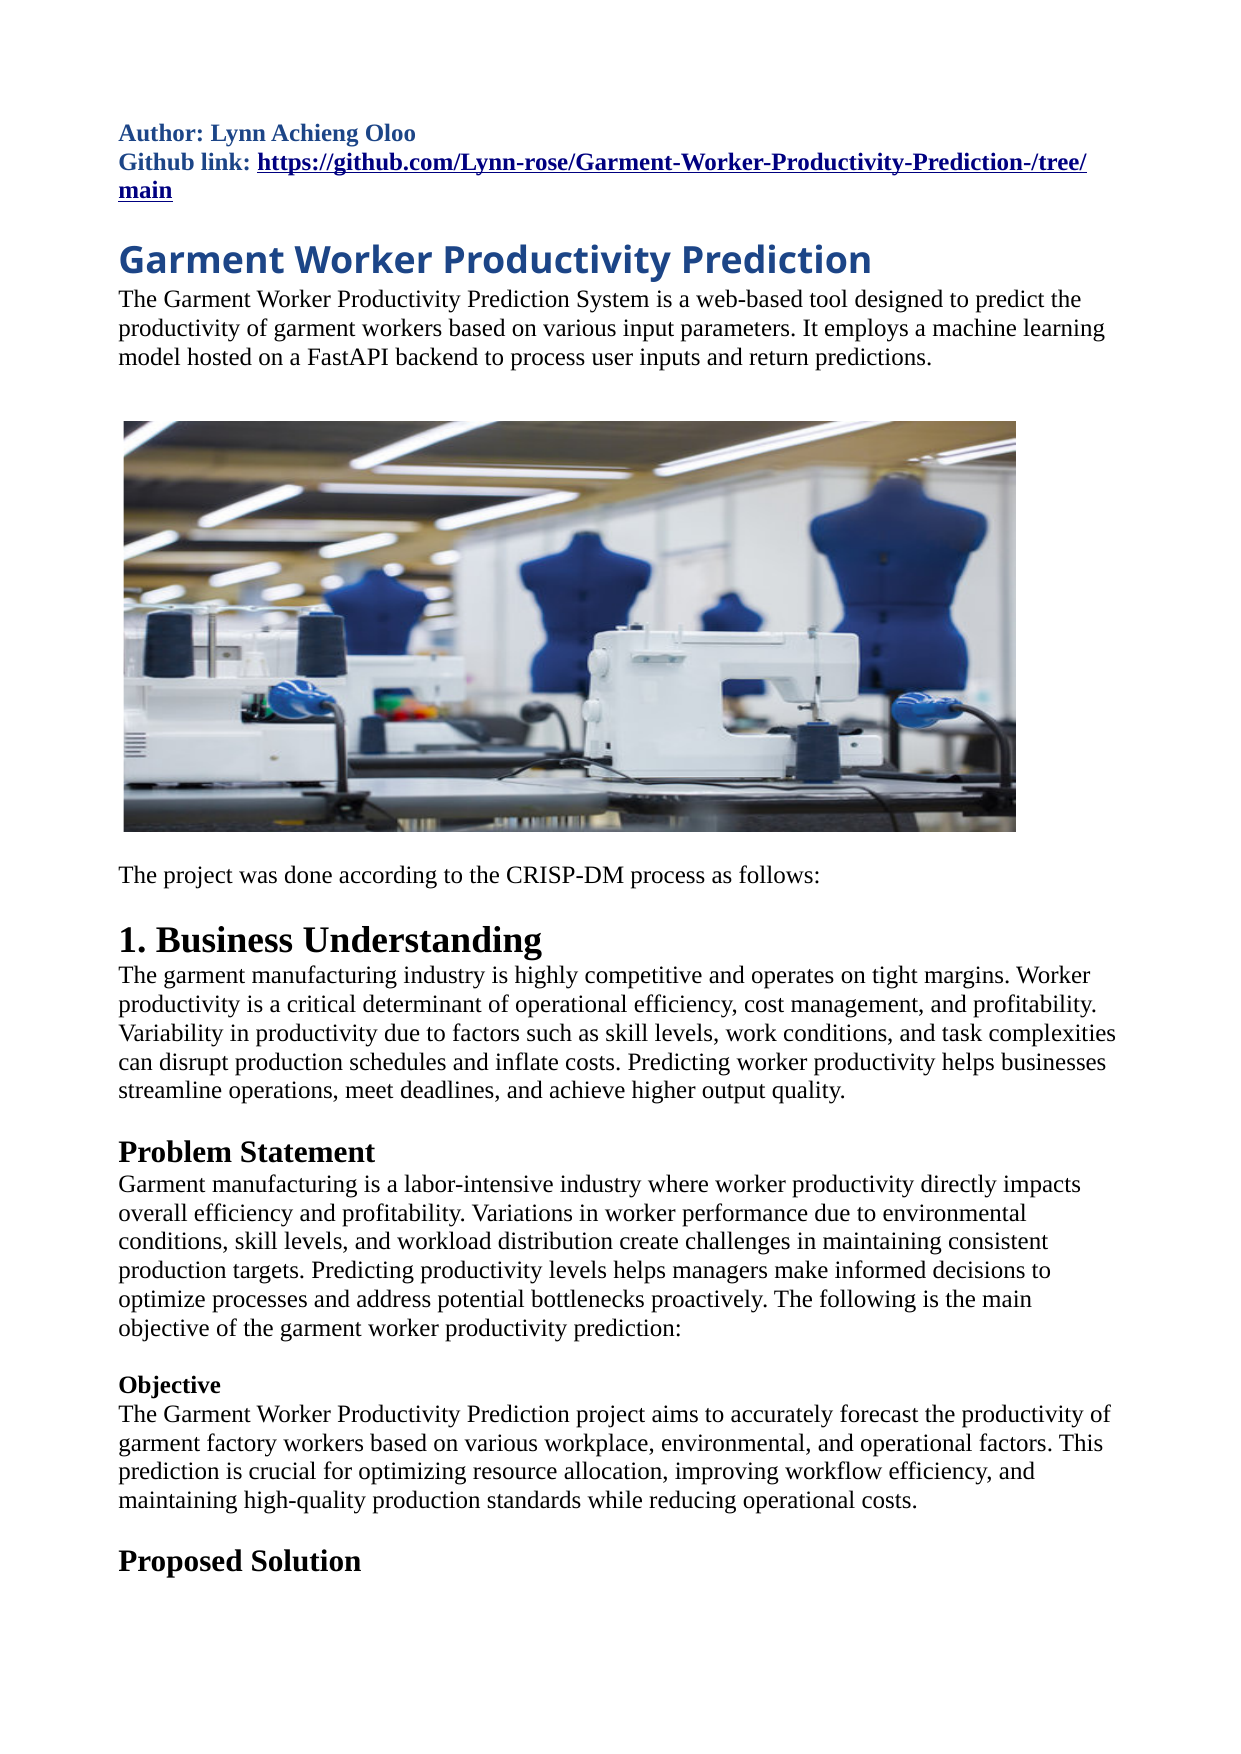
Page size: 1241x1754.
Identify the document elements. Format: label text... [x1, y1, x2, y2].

text Objective The Garment Worker Productivity Prediction project aims to accurately forecast the productivity of garment factory workers based on various workplace, environmental, and operational factors. This prediction is crucial for optimizing resource allocation, improving workflow efficiency, and maintaining high-quality production standards while reducing operational costs. [118, 1370, 1122, 1514]
text Github link: https://github.com/Lynn-rose/Garment-Worker-Productivity-Prediction-/tree/main [118, 147, 1122, 204]
text 1. Business Understanding [118, 917, 1122, 961]
text Proposed Solution [118, 1543, 1122, 1579]
text The garment manufacturing industry is highly competitive and operates on tight margins. Worker productivity is a critical determinant of operational efficiency, cost management, and profitability. Variability in productivity due to factors such as skill levels, work conditions, and task complexities can disrupt production schedules and inflate costs. Predicting worker productivity helps businesses streamline operations, meet deadlines, and achieve higher output quality. [118, 961, 1122, 1104]
picture [123, 421, 1016, 832]
text The Garment Worker Productivity Prediction System is a web-based tool designed to predict the productivity of garment workers based on various input parameters. It employs a machine learning model hosted on a FastAPI backend to process user inputs and return predictions. [118, 284, 1122, 370]
text Garment Worker Productivity Prediction [118, 233, 1122, 284]
text Problem Statement Garment manufacturing is a labor-intensive industry where worker productivity directly impacts overall efficiency and profitability. Variations in worker performance due to environmental conditions, skill levels, and workload distribution create challenges in maintaining consistent production targets. Predicting productivity levels helps managers make informed decisions to optimize processes and address potential bottlenecks proactively. The following is the main objective of the garment worker productivity prediction: [118, 1133, 1122, 1341]
text The project was done according to the CRISP-DM process as follows: [118, 860, 1122, 889]
text Author: Lynn Achieng Oloo [118, 118, 1122, 147]
